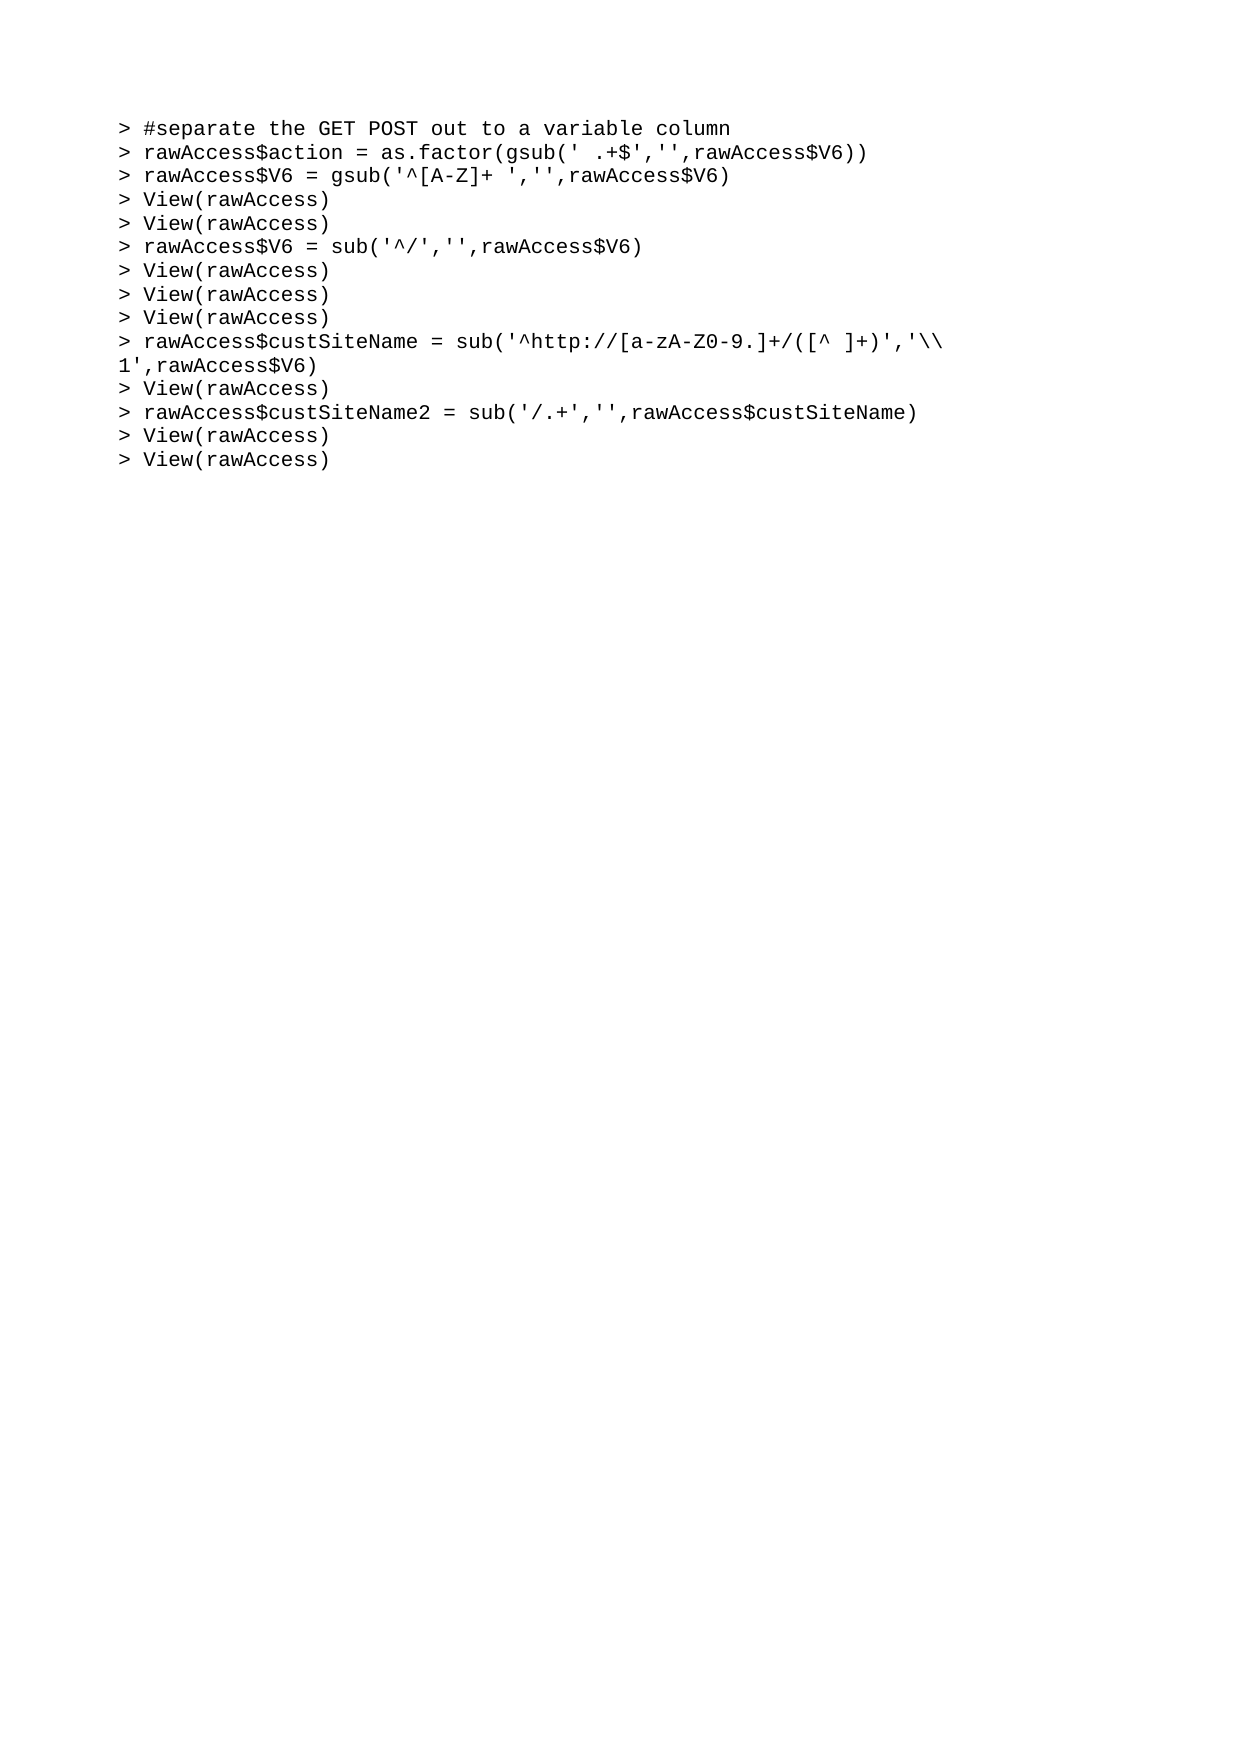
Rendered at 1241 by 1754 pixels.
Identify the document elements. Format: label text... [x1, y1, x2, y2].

text > View(rawAccess) [118, 260, 1122, 284]
text > rawAccess$action = as.factor(gsub(' .+$','',rawAccess$V6)) [118, 142, 1122, 165]
text > View(rawAccess) [118, 378, 1122, 402]
text > View(rawAccess) [118, 284, 1122, 307]
text > rawAccess$custSiteName2 = sub('/.+','',rawAccess$custSiteName) [118, 402, 1122, 426]
text > rawAccess$V6 = sub('^/','',rawAccess$V6) [118, 236, 1122, 260]
text > View(rawAccess) [118, 213, 1122, 236]
text > View(rawAccess) [118, 307, 1122, 331]
text > View(rawAccess) [118, 426, 1122, 449]
text > View(rawAccess) [118, 189, 1122, 213]
text > #separate the GET POST out to a variable column [118, 118, 1122, 142]
text > rawAccess$custSiteName = sub('^http://[a-zA-Z0-9.]+/([^ ]+)','\\1',rawAccess$V6) [118, 331, 1122, 378]
text > View(rawAccess) [118, 449, 1122, 473]
text > rawAccess$V6 = gsub('^[A-Z]+ ','',rawAccess$V6) [118, 165, 1122, 189]
